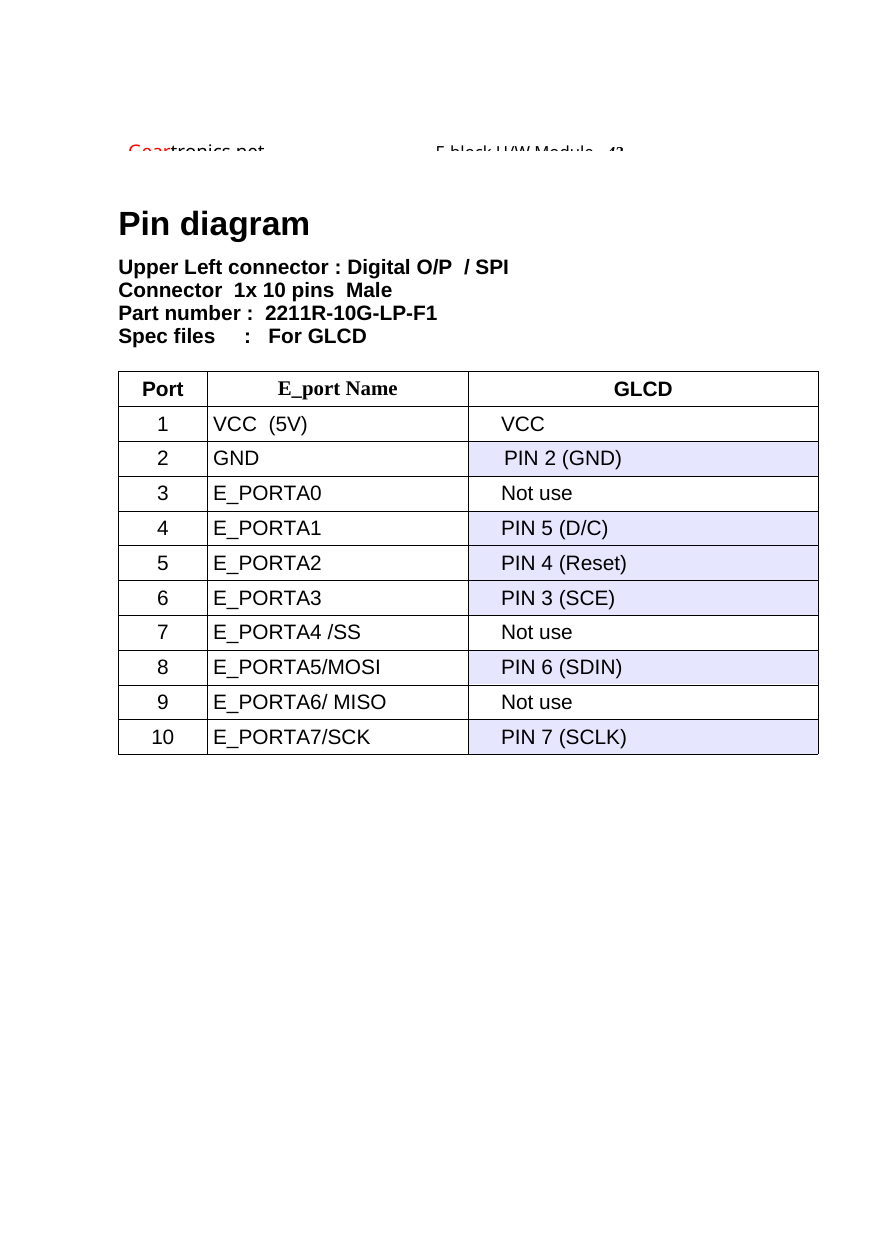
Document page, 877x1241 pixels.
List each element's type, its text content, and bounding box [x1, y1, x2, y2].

text Part number : 2211R-10G-LP-F1 [118, 302, 818, 325]
table_cell E_PORTA3 [208, 581, 468, 615]
table_cell 3 [119, 477, 207, 511]
table_cell GND [208, 442, 468, 476]
subtitle Pin diagram [118, 205, 818, 243]
table_cell PIN 7 (SCLK) [469, 720, 818, 754]
table_cell 5 [119, 546, 207, 580]
table_cell 8 [119, 651, 207, 684]
table_cell PIN 6 (SDIN) [469, 651, 818, 684]
table_cell 1 [119, 407, 207, 441]
table_cell E_PORTA5/MOSI [208, 651, 468, 684]
table_cell PIN 3 (SCE) [469, 581, 818, 615]
table_cell E_PORTA7/SCK [208, 720, 468, 754]
table_cell E_PORTA2 [208, 546, 468, 580]
table_cell PIN 5 (D/C) [469, 512, 818, 545]
table_cell VCC [469, 407, 818, 441]
table_cell 9 [119, 686, 207, 719]
table_cell Not use [469, 477, 818, 511]
table_cell PIN 2 (GND) [469, 442, 818, 476]
table_cell E_PORTA1 [208, 512, 468, 545]
table_cell 10 [119, 720, 207, 754]
table_header Port [119, 372, 207, 406]
table_cell E_PORTA6/ MISO [208, 686, 468, 719]
table_header GLCD [469, 372, 818, 406]
table_cell VCC (5V) [208, 407, 468, 441]
table_cell 6 [119, 581, 207, 615]
table_cell 7 [119, 616, 207, 650]
table_cell PIN 4 (Reset) [469, 546, 818, 580]
table_header E_port Name [208, 372, 468, 406]
table_cell 4 [119, 512, 207, 545]
table_cell E_PORTA0 [208, 477, 468, 511]
text Spec files : For GLCD [118, 325, 818, 348]
table_cell Not use [469, 616, 818, 650]
text Connector 1x 10 pins Male [118, 278, 818, 302]
table_cell 2 [119, 442, 207, 476]
table_cell Not use [469, 686, 818, 719]
text Upper Left connector : Digital O/P / SPI [118, 255, 818, 278]
table_cell E_PORTA4 /SS [208, 616, 468, 650]
